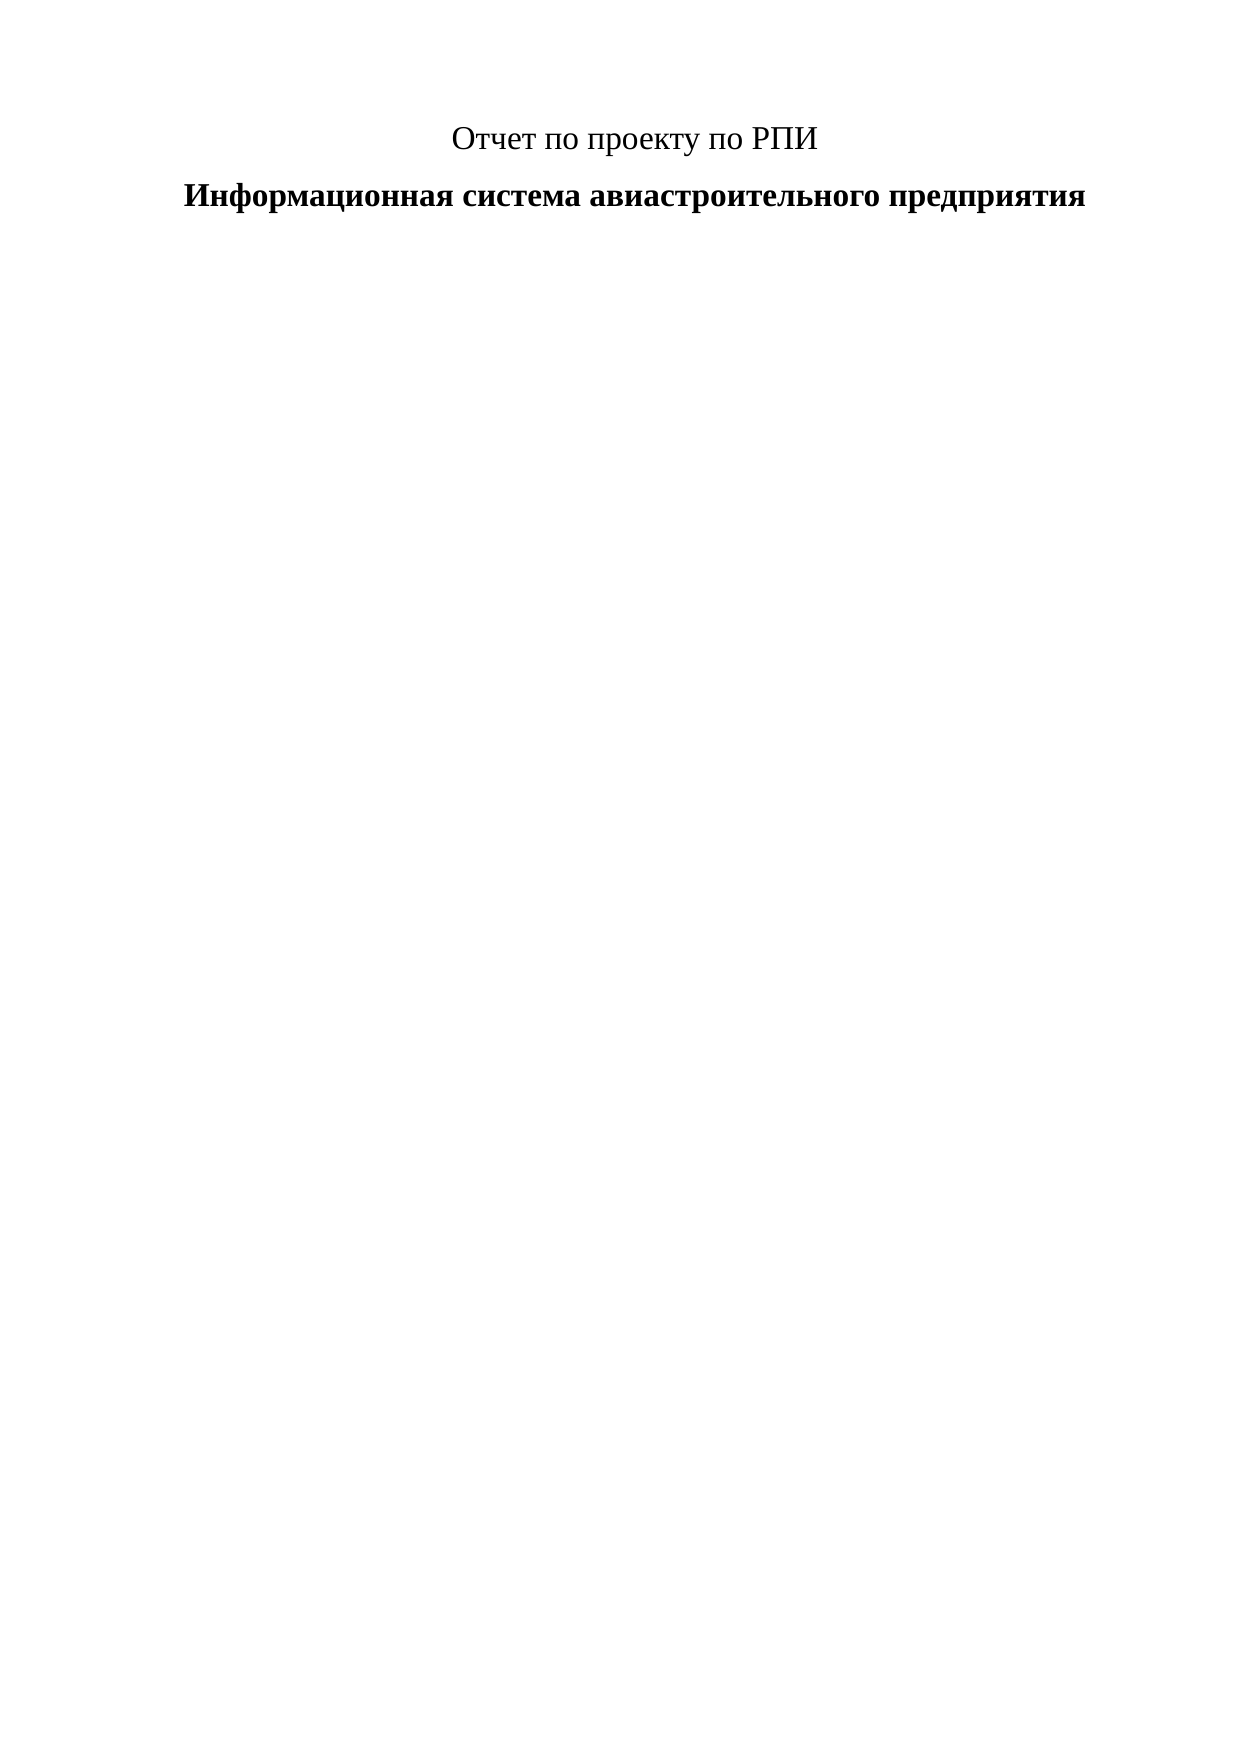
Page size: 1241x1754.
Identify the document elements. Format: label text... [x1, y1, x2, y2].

text Информационная система авиастроительного предприятия [118, 176, 1122, 214]
text Отчет по проекту по РПИ [118, 118, 1122, 156]
